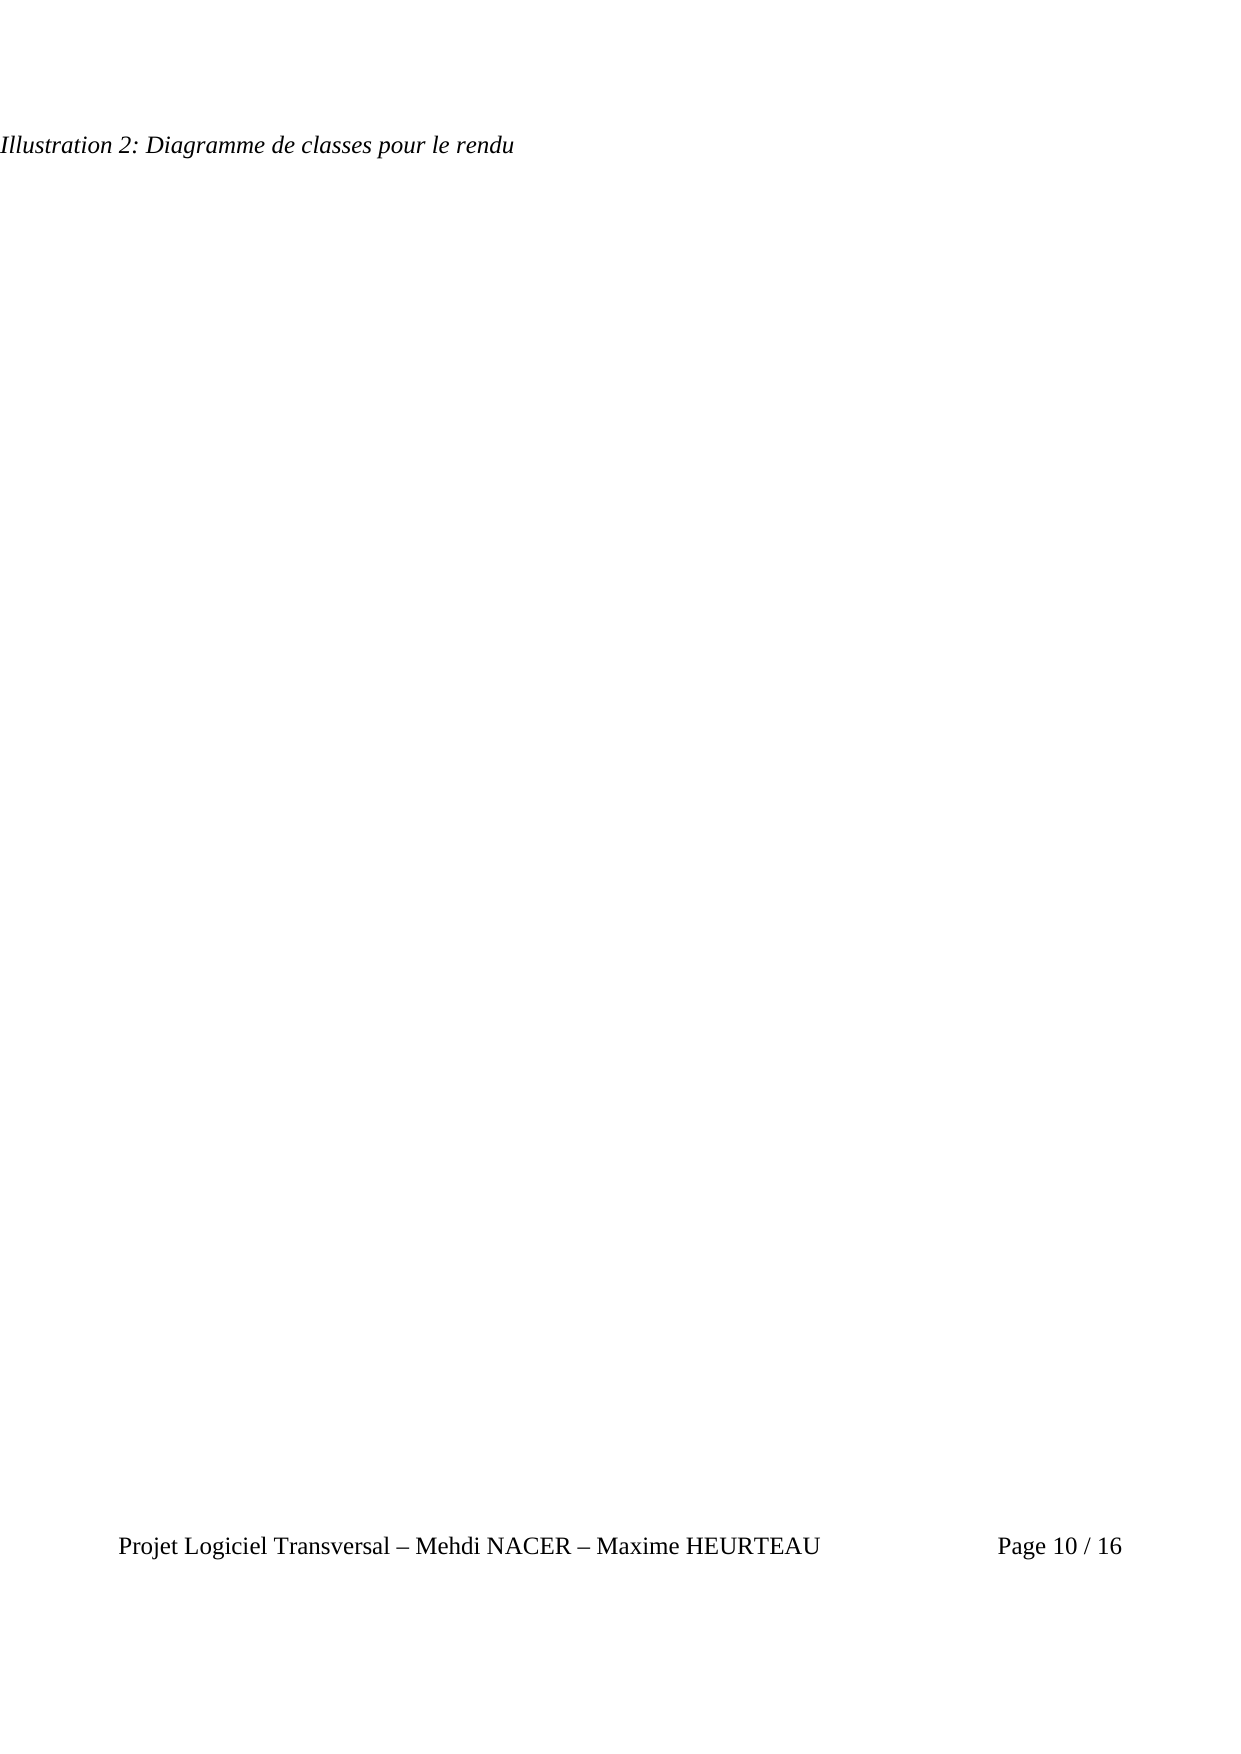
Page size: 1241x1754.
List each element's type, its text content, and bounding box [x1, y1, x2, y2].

text Illustration 2: Diagramme de classes pour le rendu [0, 131, 1240, 159]
